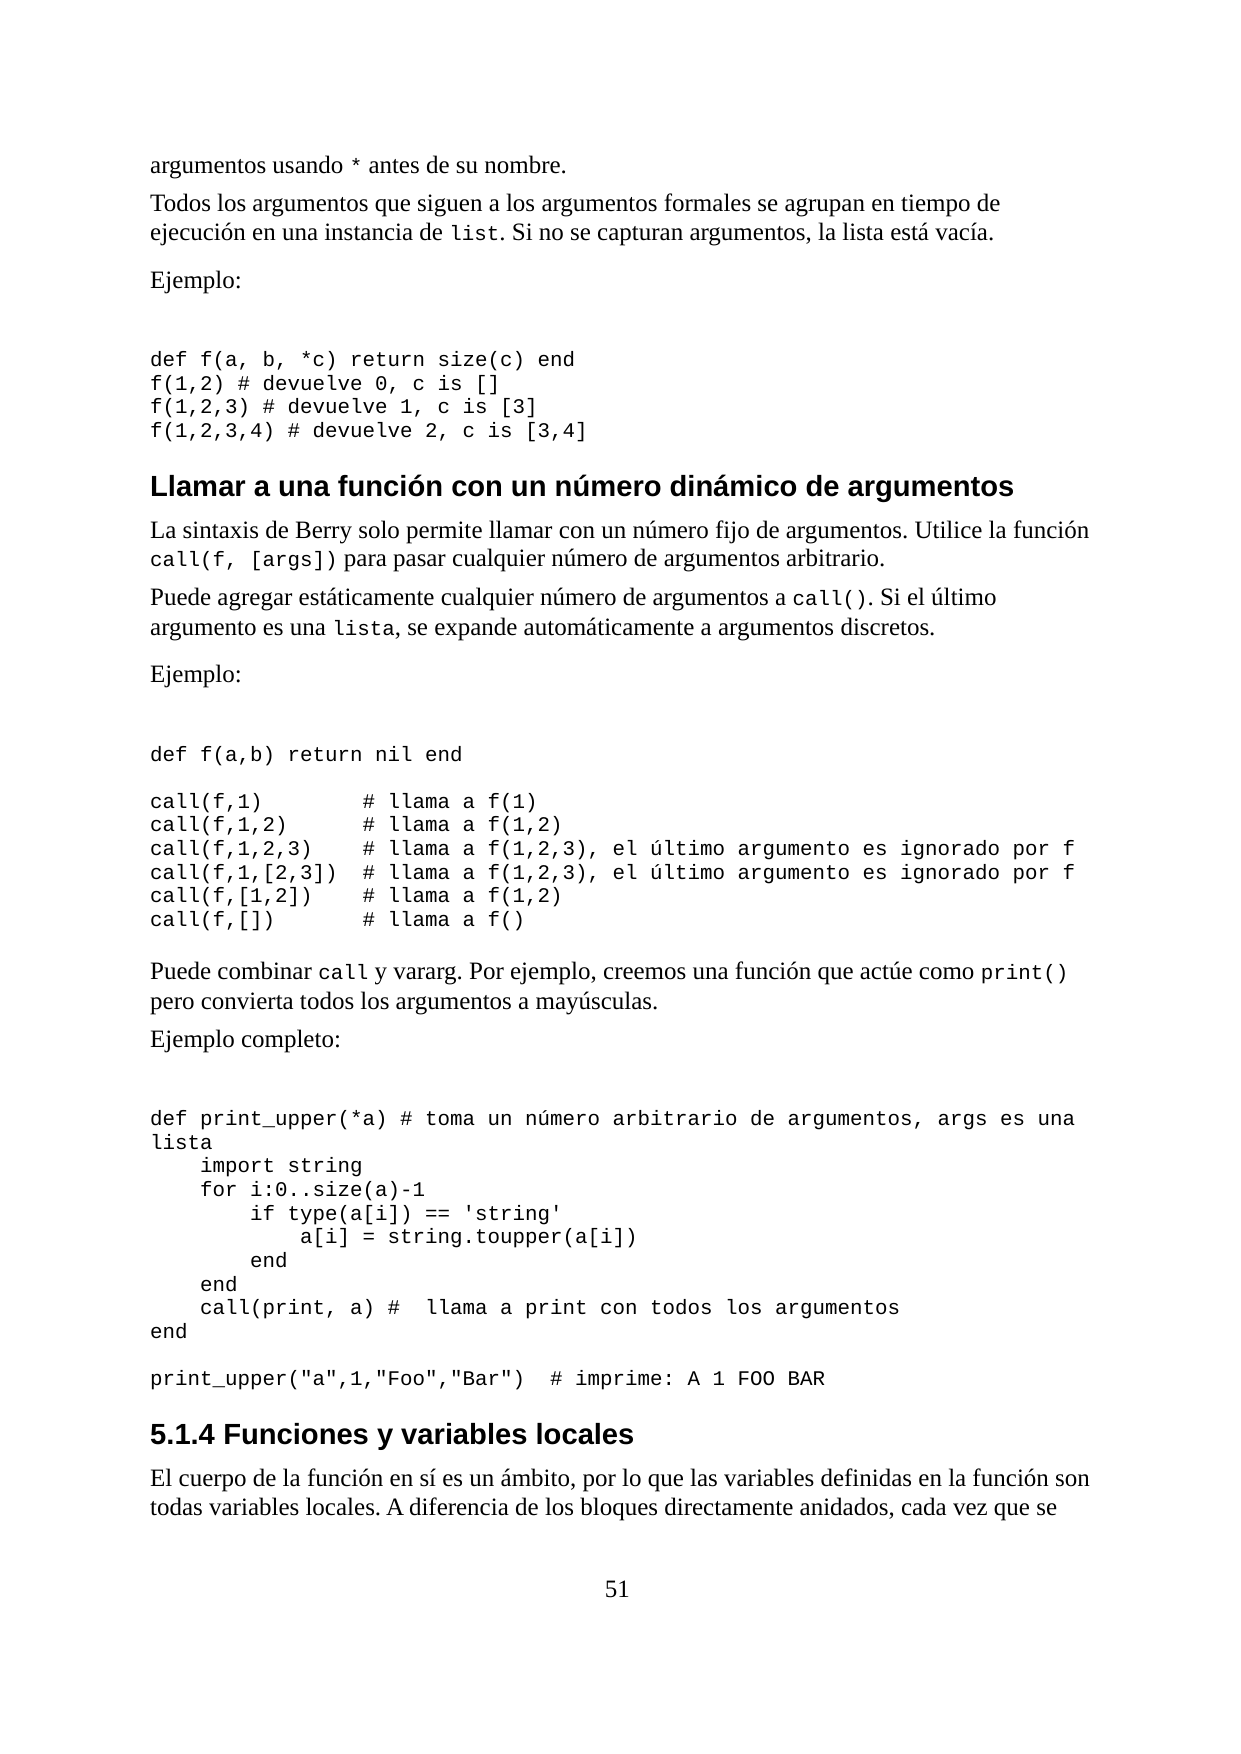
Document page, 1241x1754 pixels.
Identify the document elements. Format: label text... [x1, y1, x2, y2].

text La sintaxis de Berry solo permite llamar con un número fijo de argumentos. Utilice la función call(f, [args]) para pasar cualquier número de argumentos arbitrario. [150, 515, 1090, 573]
text f(1,2,3) # devuelve 1, c is [3] [150, 396, 1090, 420]
text f(1,2,3,4) # devuelve 2, c is [3,4] [150, 420, 1090, 444]
text Ejemplo: [150, 265, 1090, 293]
text for i:0..size(a)-1 [150, 1179, 1090, 1203]
text end [150, 1273, 1090, 1297]
text call(f,1,2,3) # llama a f(1,2,3), el último argumento es ignorado por f [150, 838, 1090, 862]
text print_upper("a",1,"Foo","Bar") # imprime: A 1 FOO BAR [150, 1368, 1090, 1392]
text import string [150, 1155, 1090, 1179]
text argumentos usando * antes de su nombre. [150, 150, 1090, 179]
text if type(a[i]) == 'string' [150, 1203, 1090, 1226]
text f(1,2) # devuelve 0, c is [] [150, 373, 1090, 396]
text call(f,[1,2]) # llama a f(1,2) [150, 885, 1090, 909]
text call(print, a) # llama a print con todos los argumentos [150, 1297, 1090, 1321]
text Puede combinar call y vararg. Por ejemplo, creemos una función que actúe como print() pero convierta todos los argumentos a mayúsculas. [150, 956, 1090, 1015]
subtitle Llamar a una función con un número dinámico de argumentos [150, 469, 1090, 502]
text Ejemplo: [150, 659, 1090, 688]
text Puede agregar estáticamente cualquier número de argumentos a call(). Si el último argumento es una lista, se expande automáticamente a argumentos discretos. [150, 582, 1090, 641]
text def f(a,b) return nil end [150, 743, 1090, 767]
subtitle 5.1.4 Funciones y variables locales [150, 1417, 1090, 1450]
text call(f,1,2) # llama a f(1,2) [150, 814, 1090, 838]
text def f(a, b, *c) return size(c) end [150, 349, 1090, 373]
text Ejemplo completo: [150, 1024, 1090, 1052]
text Todos los argumentos que siguen a los argumentos formales se agrupan en tiempo de ejecución en una instancia de list. Si no se capturan argumentos, la lista está vacía. [150, 188, 1090, 247]
text end [150, 1250, 1090, 1273]
text end [150, 1321, 1090, 1344]
text call(f,[]) # llama a f() [150, 909, 1090, 933]
text call(f,1,[2,3]) # llama a f(1,2,3), el último argumento es ignorado por f [150, 862, 1090, 885]
text a[i] = string.toupper(a[i]) [150, 1226, 1090, 1250]
text call(f,1) # llama a f(1) [150, 791, 1090, 814]
text El cuerpo de la función en sí es un ámbito, por lo que las variables definidas en la función son todas variables locales. A diferencia de los bloques directamente anidados, cada vez que se [150, 1463, 1090, 1520]
text def print_upper(*a) # toma un número arbitrario de argumentos, args es una lista [150, 1108, 1090, 1155]
